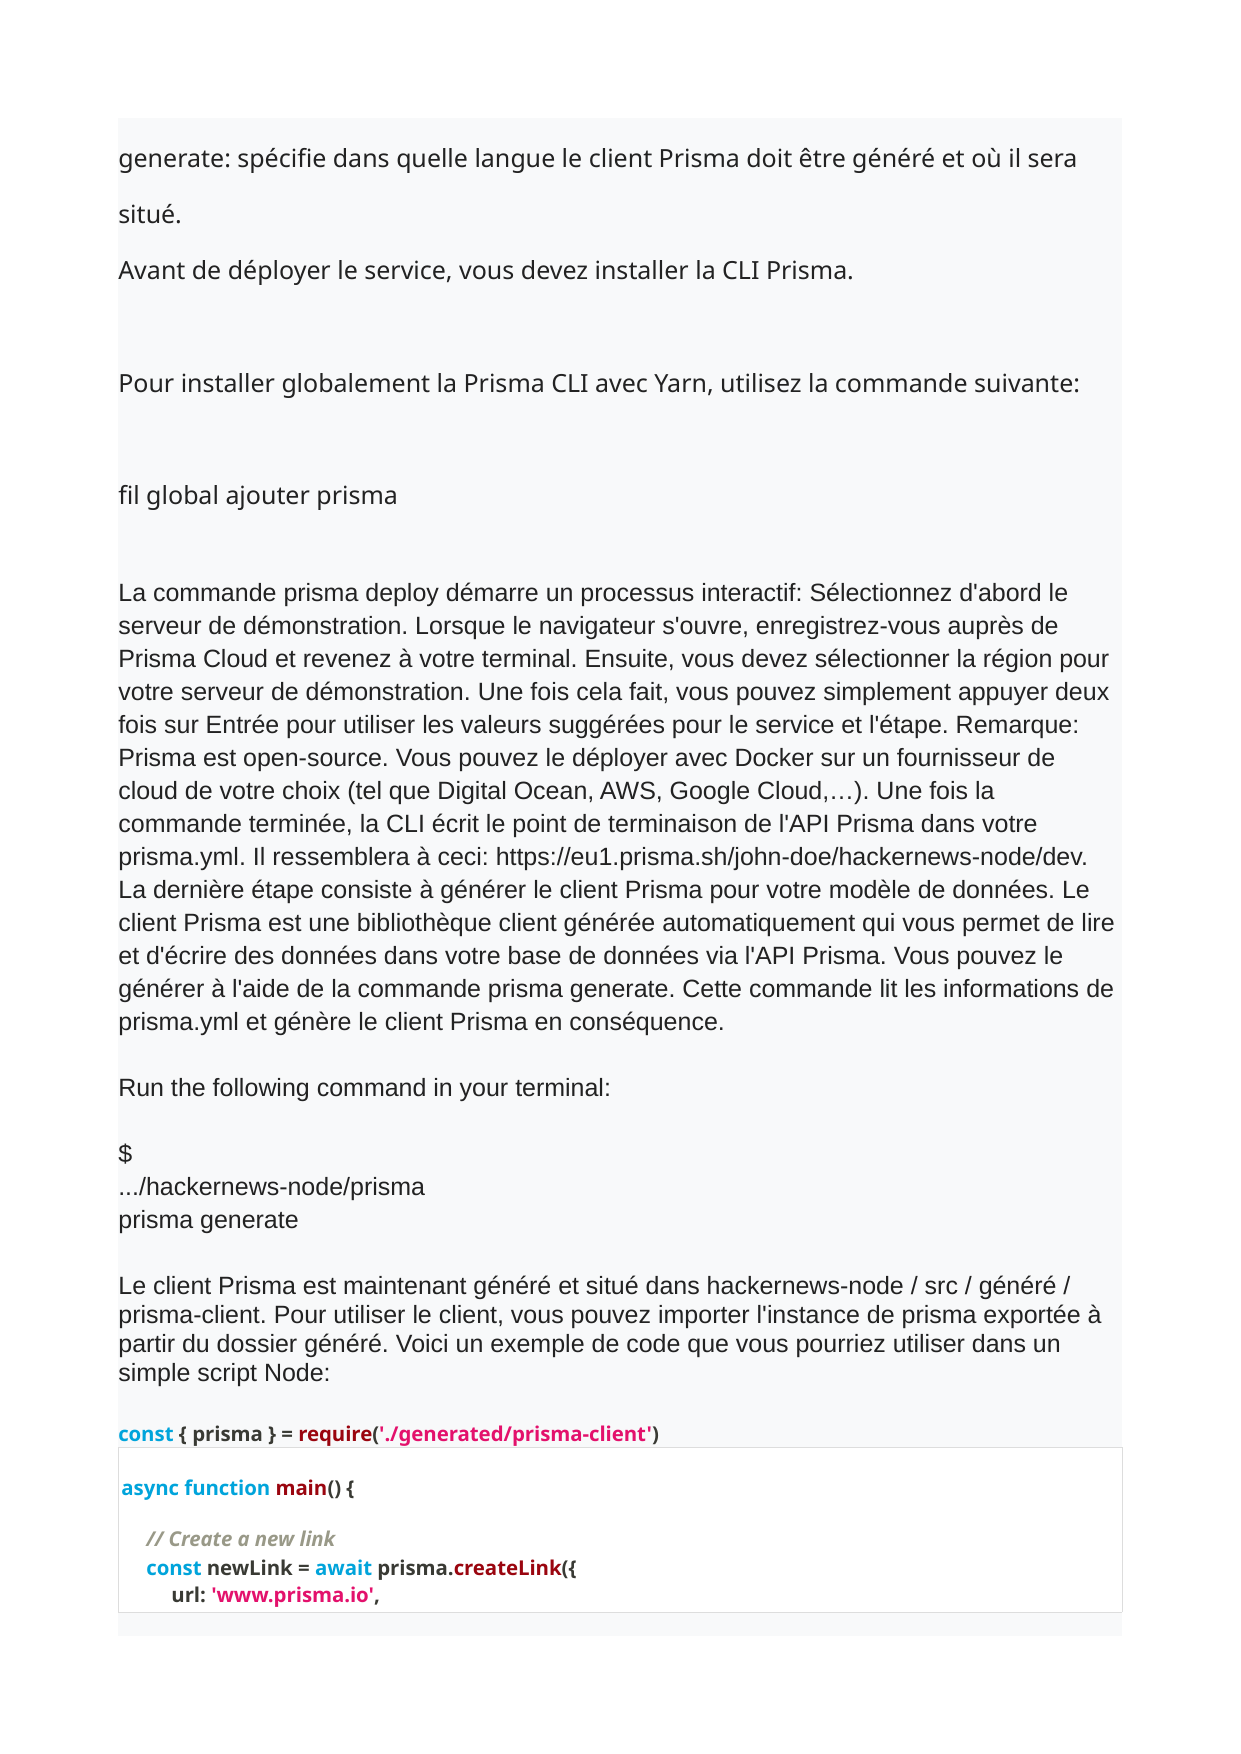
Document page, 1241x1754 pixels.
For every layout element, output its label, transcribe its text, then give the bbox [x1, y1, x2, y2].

text .../hackernews-node/prisma [118, 1172, 1122, 1201]
text Pour installer globalement la Prisma CLI avec Yarn, utilisez la commande suivante: [118, 343, 1122, 399]
text const { prisma } = require('./generated/prisma-client') [118, 1419, 1122, 1447]
text url: 'www.prisma.io', [119, 1578, 1122, 1612]
text async function main() { [119, 1471, 1122, 1498]
text const newLink = await prisma.createLink({ [119, 1550, 1122, 1578]
text Run the following command in your terminal: [118, 1073, 1122, 1102]
text generate: spécifie dans quelle langue le client Prisma doit être généré et où il sera situé. [118, 118, 1122, 231]
text Avant de déployer le service, vous devez installer la CLI Prisma. [118, 231, 1122, 287]
text fil global ajouter prisma [118, 456, 1122, 512]
text La commande prisma deploy démarre un processus interactif: Sélectionnez d'abord le serveur de démonstration. Lorsque le navigateur s'ouvre, enregistrez-vous auprès de Prisma Cloud et revenez à votre terminal. Ensuite, vous devez sélectionner la région pour votre serveur de démonstration. Une fois cela fait, vous pouvez simplement appuyer deux fois sur Entrée pour utiliser les valeurs suggérées pour le service et l'étape. Remarque: Prisma est open-source. Vous pouvez le déployer avec Docker sur un fournisseur de cloud de votre choix (tel que Digital Ocean, AWS, Google Cloud,…). Une fois la commande terminée, la CLI écrit le point de terminaison de l'API Prisma dans votre prisma.yml. Il ressemblera à ceci: https://eu1.prisma.sh/john-doe/hackernews-node/dev. La dernière étape consiste à générer le client Prisma pour votre modèle de données. Le client Prisma est une bibliothèque client générée automatiquement qui vous permet de lire et d'écrire des données dans votre base de données via l'API Prisma. Vous pouvez le générer à l'aide de la commande prisma generate. Cette commande lit les informations de prisma.yml et génère le client Prisma en conséquence. [118, 545, 1122, 1036]
text // Create a new link [119, 1522, 1122, 1550]
text $ [118, 1139, 1122, 1168]
text Le client Prisma est maintenant généré et situé dans hackernews-node / src / généré / prisma-client. Pour utiliser le client, vous pouvez importer l'instance de prisma exportée à partir du dossier généré. Voici un exemple de code que vous pourriez utiliser dans un simple script Node: [118, 1271, 1122, 1386]
text prisma generate [118, 1205, 1122, 1234]
